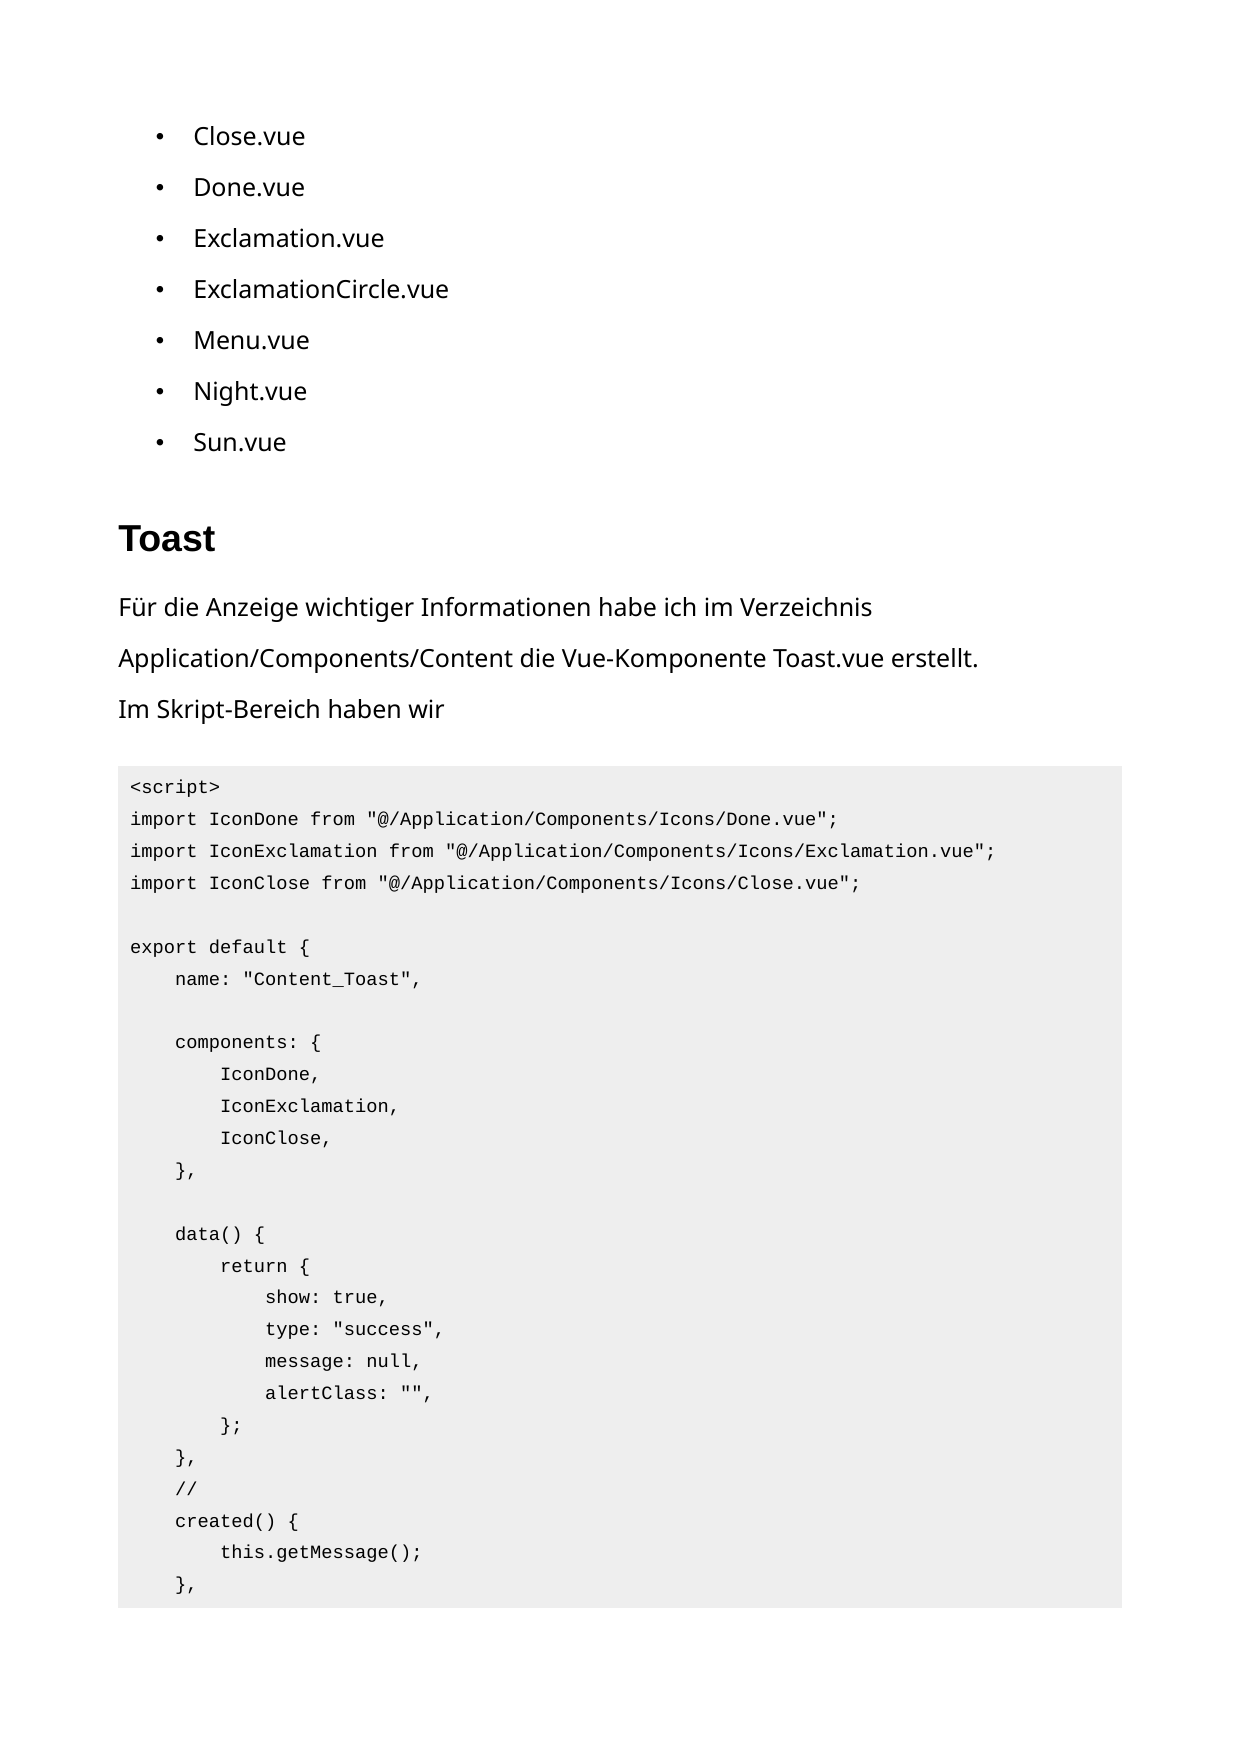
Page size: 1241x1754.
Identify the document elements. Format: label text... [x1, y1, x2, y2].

text }, [118, 1149, 1122, 1181]
text // [118, 1468, 1122, 1499]
text show: true, [118, 1276, 1122, 1308]
text import IconDone from "@/Application/Components/Icons/Done.vue"; [118, 798, 1122, 830]
text }, [118, 1563, 1122, 1608]
text created() { [118, 1499, 1122, 1531]
text <script> [118, 766, 1122, 798]
text IconDone, [118, 1053, 1122, 1085]
text name: "Content_Toast", [118, 958, 1122, 989]
text Für die Anzeige wichtiger Informationen habe ich im Verzeichnis Application/Components/Content die Vue-Komponente Toast.vue erstellt. [118, 590, 1122, 675]
subtitle Toast [118, 517, 1122, 560]
text message: null, [118, 1340, 1122, 1372]
text }; [118, 1404, 1122, 1436]
text this.getMessage(); [118, 1531, 1122, 1563]
list Menu.vue [156, 322, 1122, 356]
list Exclamation.vue [156, 220, 1122, 254]
text import IconExclamation from "@/Application/Components/Icons/Exclamation.vue"; [118, 830, 1122, 862]
text }, [118, 1436, 1122, 1468]
text components: { [118, 1021, 1122, 1053]
list ExclamationCircle.vue [156, 271, 1122, 305]
text return { [118, 1244, 1122, 1276]
text export default { [118, 926, 1122, 958]
list Sun.vue [156, 424, 1122, 458]
text type: "success", [118, 1308, 1122, 1340]
list Night.vue [156, 373, 1122, 407]
text IconExclamation, [118, 1085, 1122, 1117]
text import IconClose from "@/Application/Components/Icons/Close.vue"; [118, 862, 1122, 894]
text alertClass: "", [118, 1372, 1122, 1404]
text IconClose, [118, 1117, 1122, 1149]
text data() { [118, 1213, 1122, 1244]
list Close.vue [156, 118, 1122, 152]
text Im Skript-Bereich haben wir [118, 692, 1122, 726]
list Done.vue [156, 169, 1122, 203]
